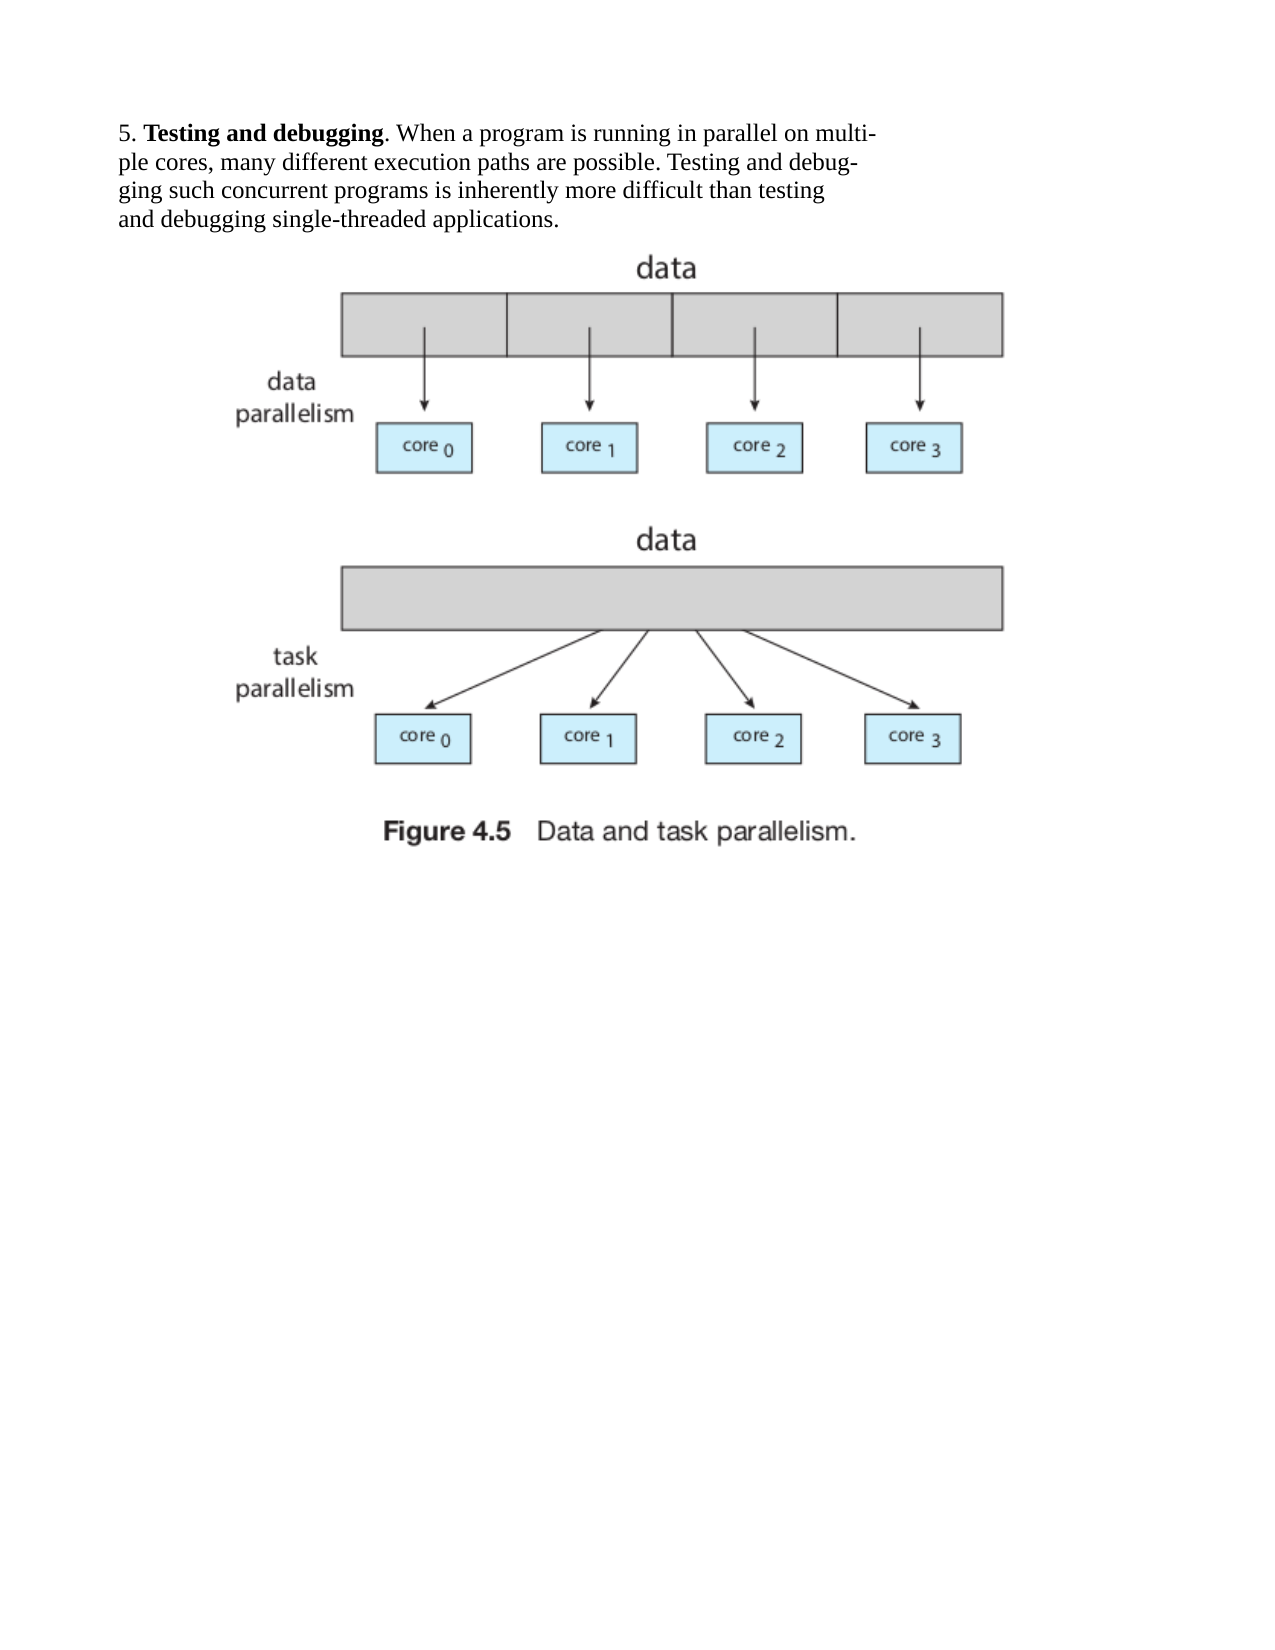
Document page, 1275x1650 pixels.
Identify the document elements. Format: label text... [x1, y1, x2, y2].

text ple cores, many different execution paths are possible. Testing and debug- [118, 147, 1157, 176]
picture [118, 236, 1157, 888]
text 5. Testing and debugging. When a program is running in parallel on multi- [118, 118, 1157, 147]
text and debugging single-threaded applications. [118, 204, 1157, 233]
text ging such concurrent programs is inherently more difficult than testing [118, 176, 1157, 204]
